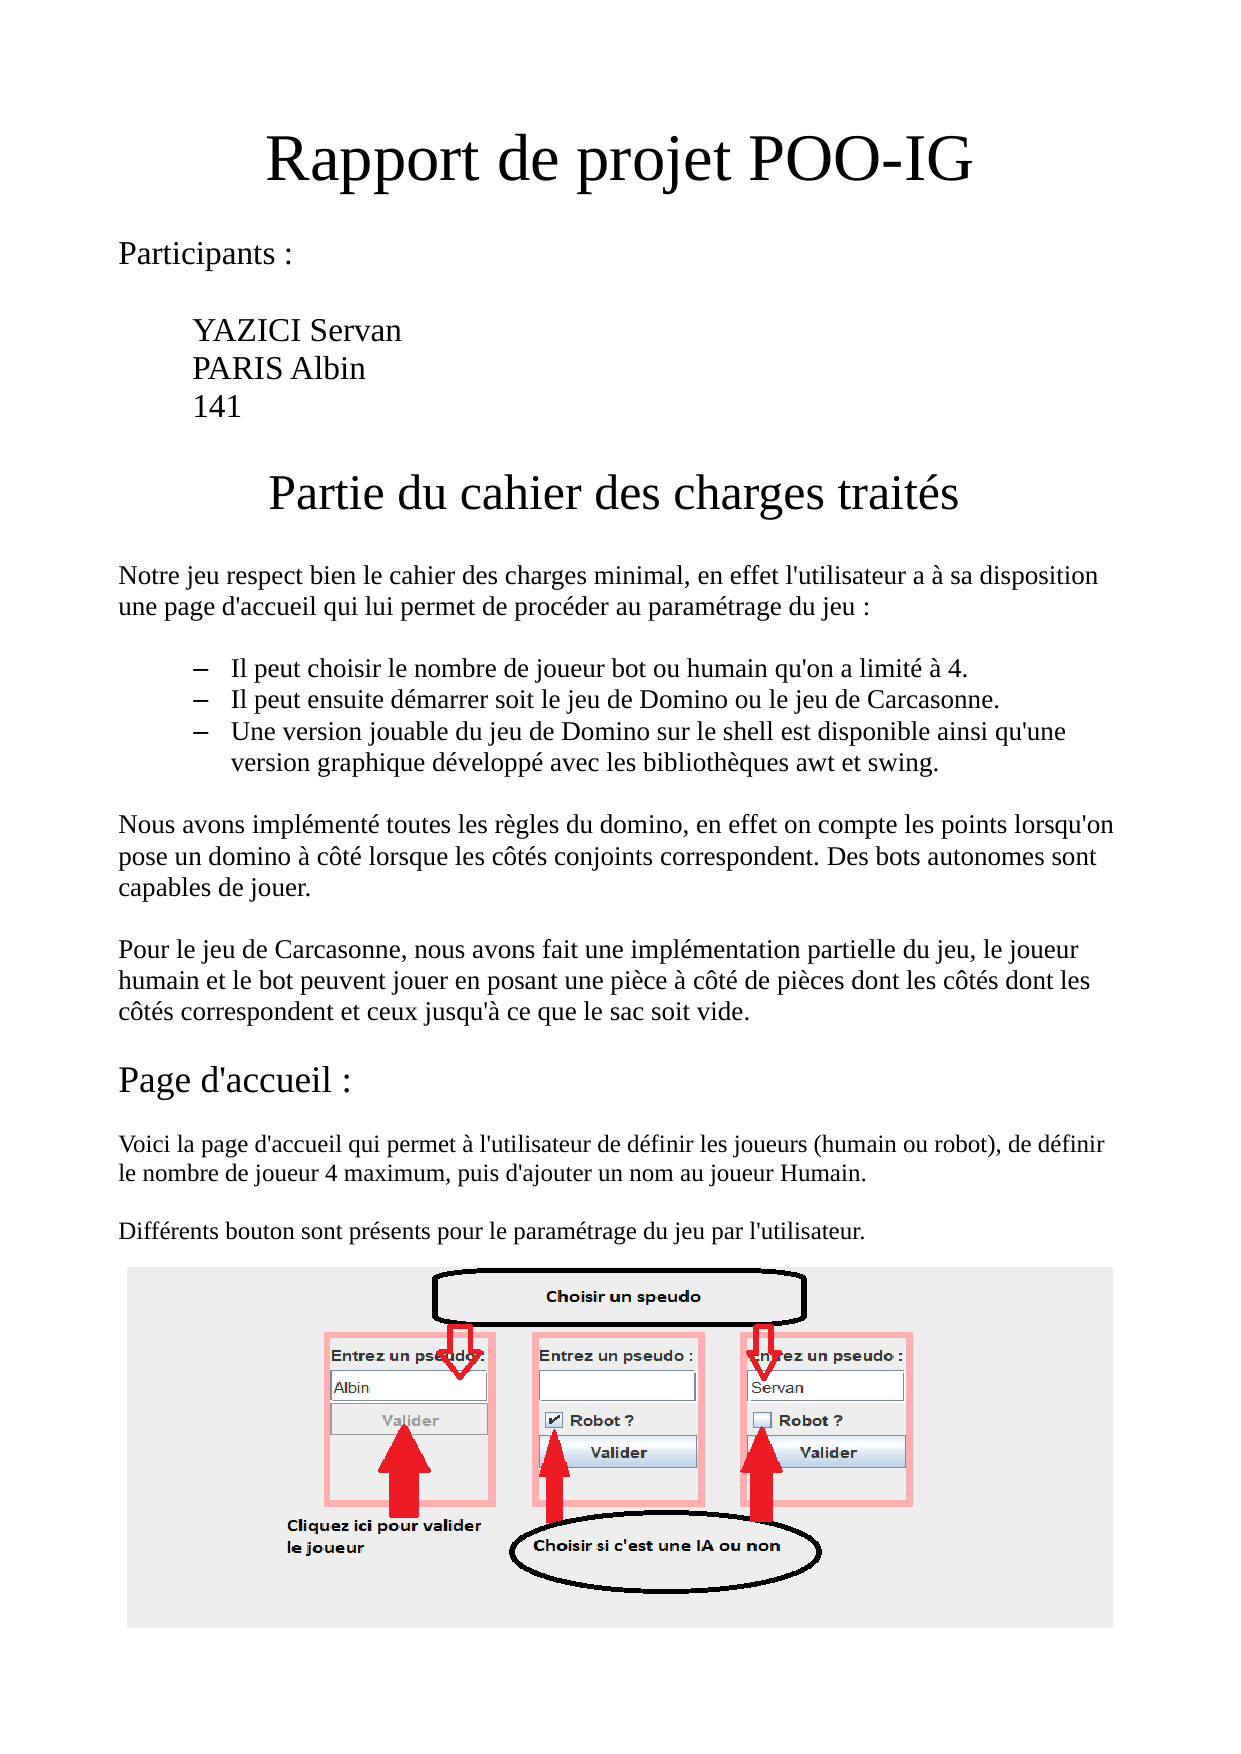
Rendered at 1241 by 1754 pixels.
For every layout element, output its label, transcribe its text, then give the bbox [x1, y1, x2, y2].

text Pour le jeu de Carcasonne, nous avons fait une implémentation partielle du jeu, le joueur humain et le bot peuvent jouer en posant une pièce à côté de pièces dont les côtés dont les côtés correspondent et ceux jusqu'à ce que le sac soit vide. [118, 933, 1122, 1026]
text Différents bouton sont présents pour le paramétrage du jeu par l'utilisateur. [118, 1216, 1122, 1244]
list Il peut choisir le nombre de joueur bot ou humain qu'on a limité à 4. [193, 652, 1122, 684]
text Rapport de projet POO-IG [118, 118, 1122, 195]
text 141 [118, 386, 1122, 425]
list Une version jouable du jeu de Domino sur le shell est disponible ainsi qu'une version graphique développé avec les bibliothèques awt et swing. [193, 715, 1122, 777]
list Il peut ensuite démarrer soit le jeu de Domino ou le jeu de Carcasonne. [193, 684, 1122, 715]
text Voici la page d'accueil qui permet à l'utilisateur de définir les joueurs (humain ou robot), de définir le nombre de joueur 4 maximum, puis d'ajouter un nom au joueur Humain. [118, 1129, 1122, 1187]
text YAZICI Servan [118, 310, 1122, 348]
text PARIS Albin [118, 348, 1122, 386]
text Participants : [118, 233, 1122, 271]
text Page d'accueil : [118, 1058, 1122, 1101]
text Notre jeu respect bien le cahier des charges minimal, en effet l'utilisateur a à sa disposition une page d'accueil qui lui permet de procéder au paramétrage du jeu : [118, 559, 1122, 621]
picture [127, 1267, 1114, 1628]
text Nous avons implémenté toutes les règles du domino, en effet on compte les points lorsqu'on pose un domino à côté lorsque les côtés conjoints correspondent. Des bots autonomes sont capables de jouer. [118, 808, 1122, 902]
text Partie du cahier des charges traités [118, 463, 1122, 521]
